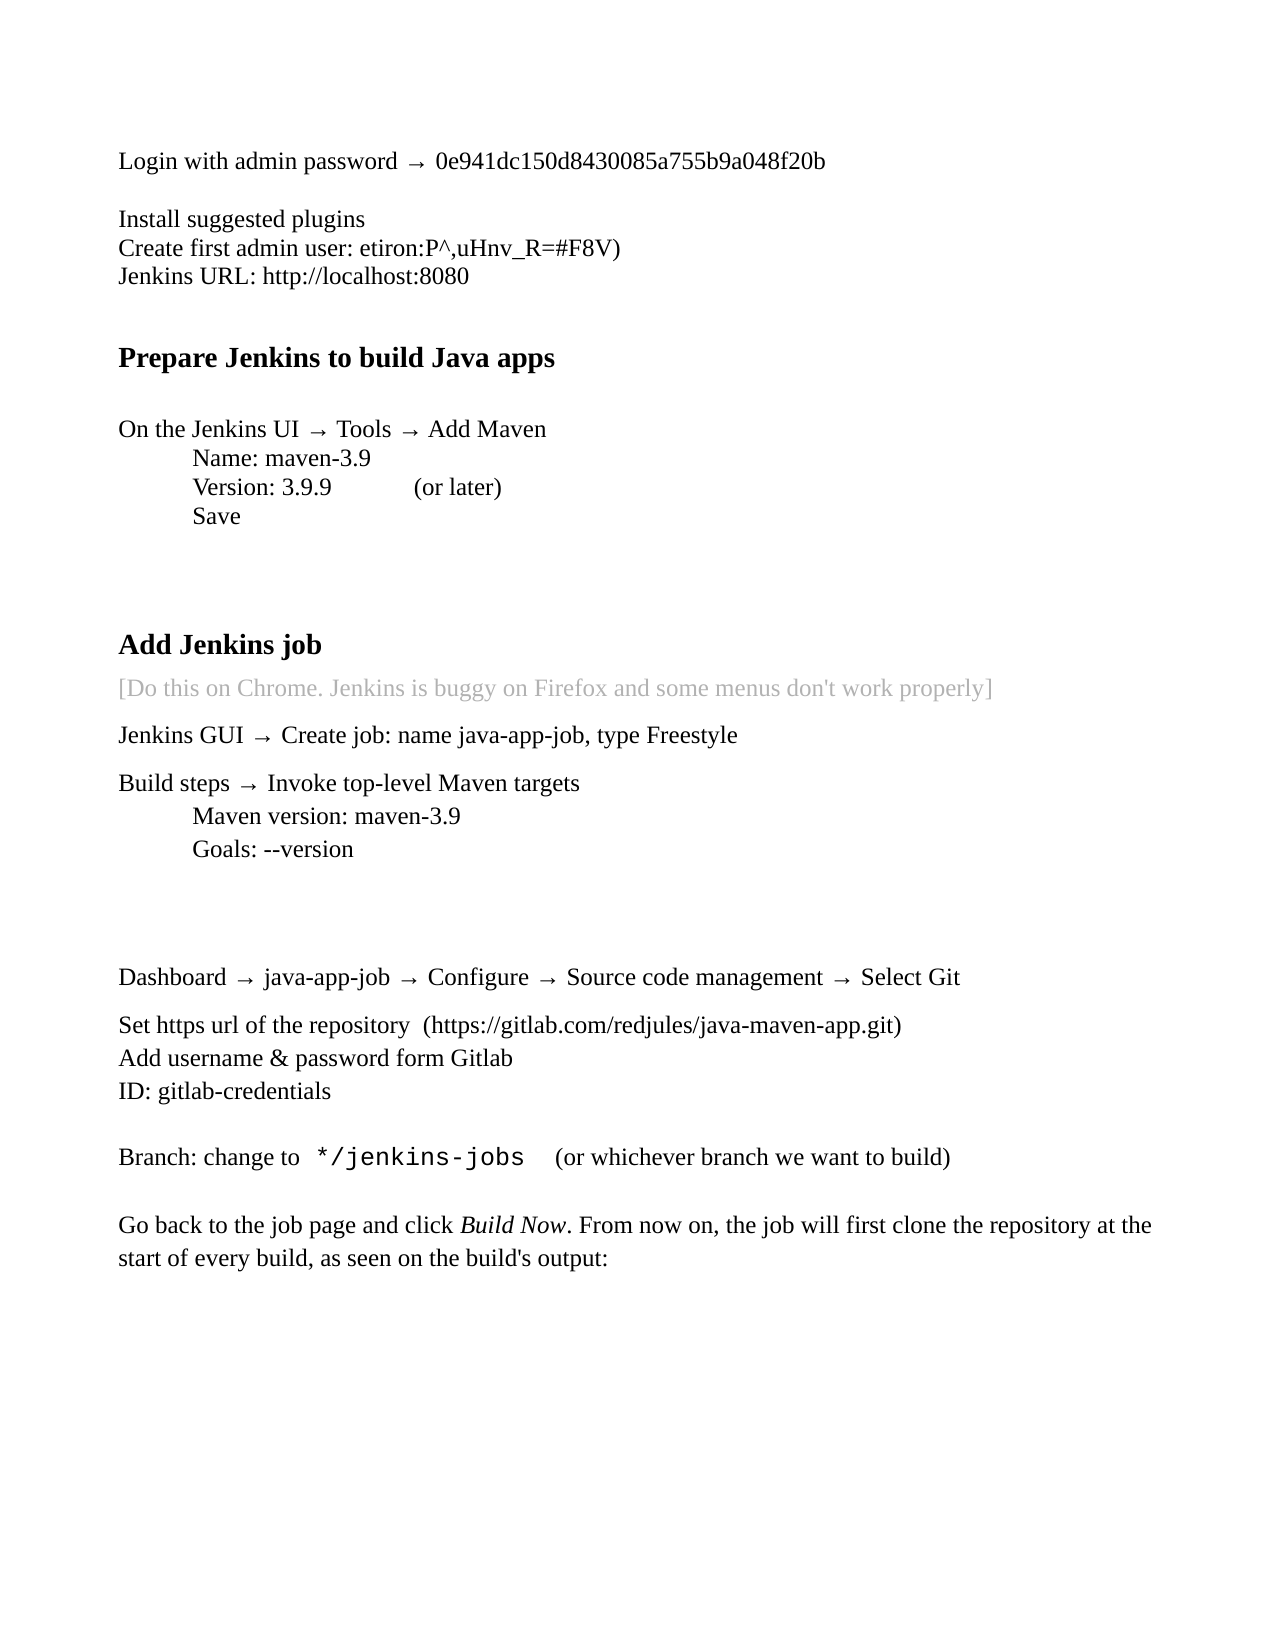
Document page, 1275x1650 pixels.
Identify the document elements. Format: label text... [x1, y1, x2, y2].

text Dashboard → java-app-job → Configure → Source code management → Select Git [118, 962, 1157, 991]
text Build steps → Invoke top-level Maven targets [118, 768, 1157, 797]
text Goals: --version [118, 834, 1157, 863]
text ID: gitlab-credentials [118, 1076, 1157, 1105]
subtitle Add Jenkins job [118, 627, 1157, 660]
text Set https url of the repository (https://gitlab.com/redjules/java-maven-app.git) [118, 1010, 1157, 1039]
text Version: 3.9.9 (or later) [192, 472, 1157, 501]
text Add username & password form Gitlab [118, 1043, 1157, 1072]
text Jenkins GUI → Create job: name java-app-job, type Freestyle [118, 720, 1157, 749]
text Save [192, 501, 1157, 529]
subtitle Prepare Jenkins to build Java apps [118, 340, 1157, 373]
text Go back to the job page and click Build Now. From now on, the job will first clone the repository at the start of every build, as seen on the build's output: [118, 1210, 1157, 1272]
text [Do this on Chrome. Jenkins is buggy on Firefox and some menus don't work properly] [118, 673, 1157, 702]
text Install suggested plugins [118, 204, 1157, 233]
text Create first admin user: etiron:P^,uHnv_R=#F8V) [118, 233, 1157, 261]
text Name: maven-3.9 [192, 443, 1157, 472]
text Login with admin password → 0e941dc150d8430085a755b9a048f20b [118, 146, 1157, 175]
text Maven version: maven-3.9 [118, 801, 1157, 830]
text Branch: change to */jenkins-jobs (or whichever branch we want to build) [118, 1142, 1157, 1173]
text Jenkins URL: http://localhost:8080 [118, 261, 1157, 290]
text On the Jenkins UI → Tools → Add Maven [118, 414, 1157, 443]
